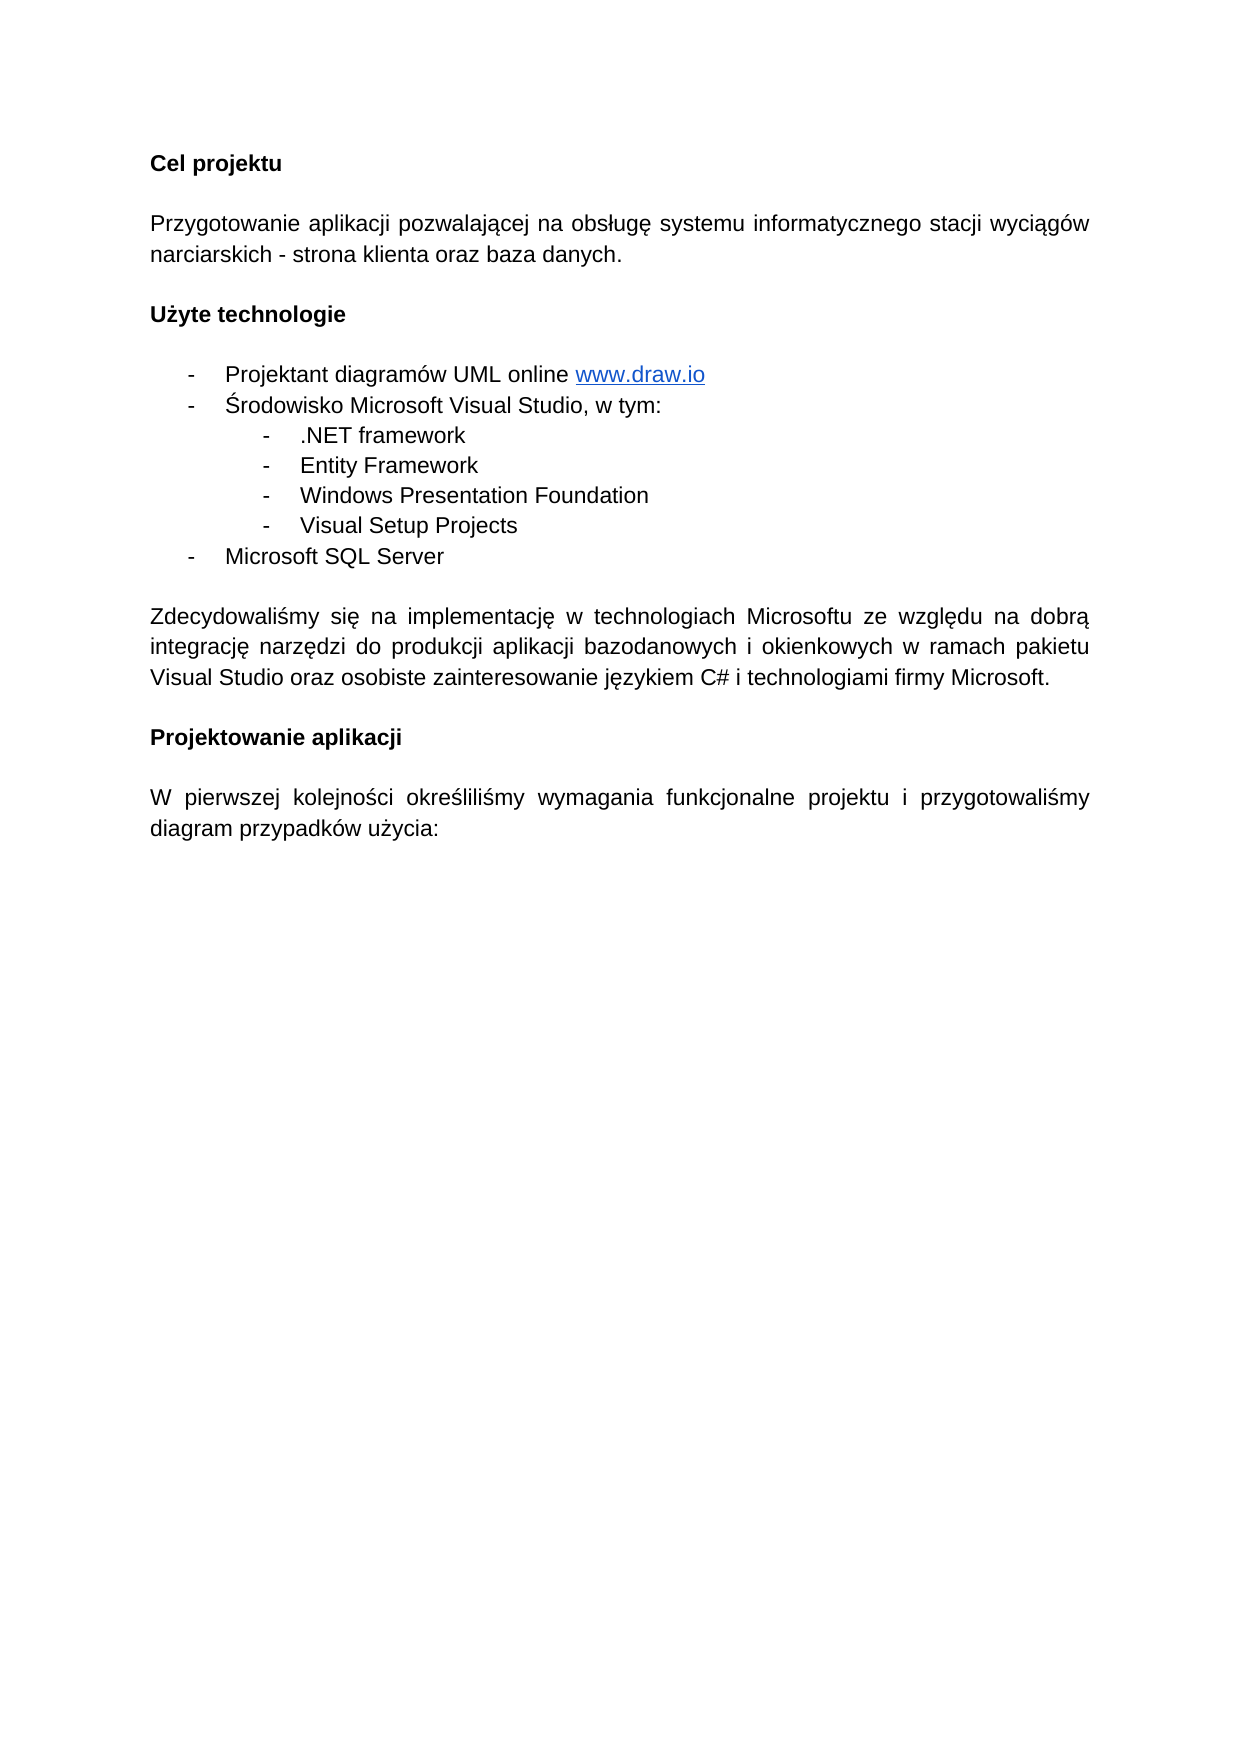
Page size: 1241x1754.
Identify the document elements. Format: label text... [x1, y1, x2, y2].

list Microsoft SQL Server [187, 543, 1090, 569]
text Zdecydowaliśmy się na implementację w technologiach Microsoftu ze względu na dobrą integrację narzędzi do produkcji aplikacji bazodanowych i okienkowych w ramach pakietu Visual Studio oraz osobiste zainteresowanie językiem C# i technologiami firmy Microsoft. [150, 603, 1090, 690]
text Cel projektu [150, 150, 1090, 176]
list .NET framework [262, 422, 1090, 448]
text Przygotowanie aplikacji pozwalającej na obsługę systemu informatycznego stacji wyciągów narciarskich - strona klienta oraz baza danych. [150, 210, 1090, 267]
text Użyte technologie [150, 301, 1090, 327]
list Windows Presentation Foundation [262, 482, 1090, 509]
list Entity Framework [262, 452, 1090, 478]
text Projektowanie aplikacji [150, 724, 1090, 750]
list Visual Setup Projects [262, 512, 1090, 539]
list Środowisko Microsoft Visual Studio, w tym: [187, 392, 1090, 418]
text W pierwszej kolejności określiliśmy wymagania funkcjonalne projektu i przygotowaliśmy diagram przypadków użycia: [150, 784, 1090, 841]
list Projektant diagramów UML online www.draw.io [187, 361, 1090, 388]
